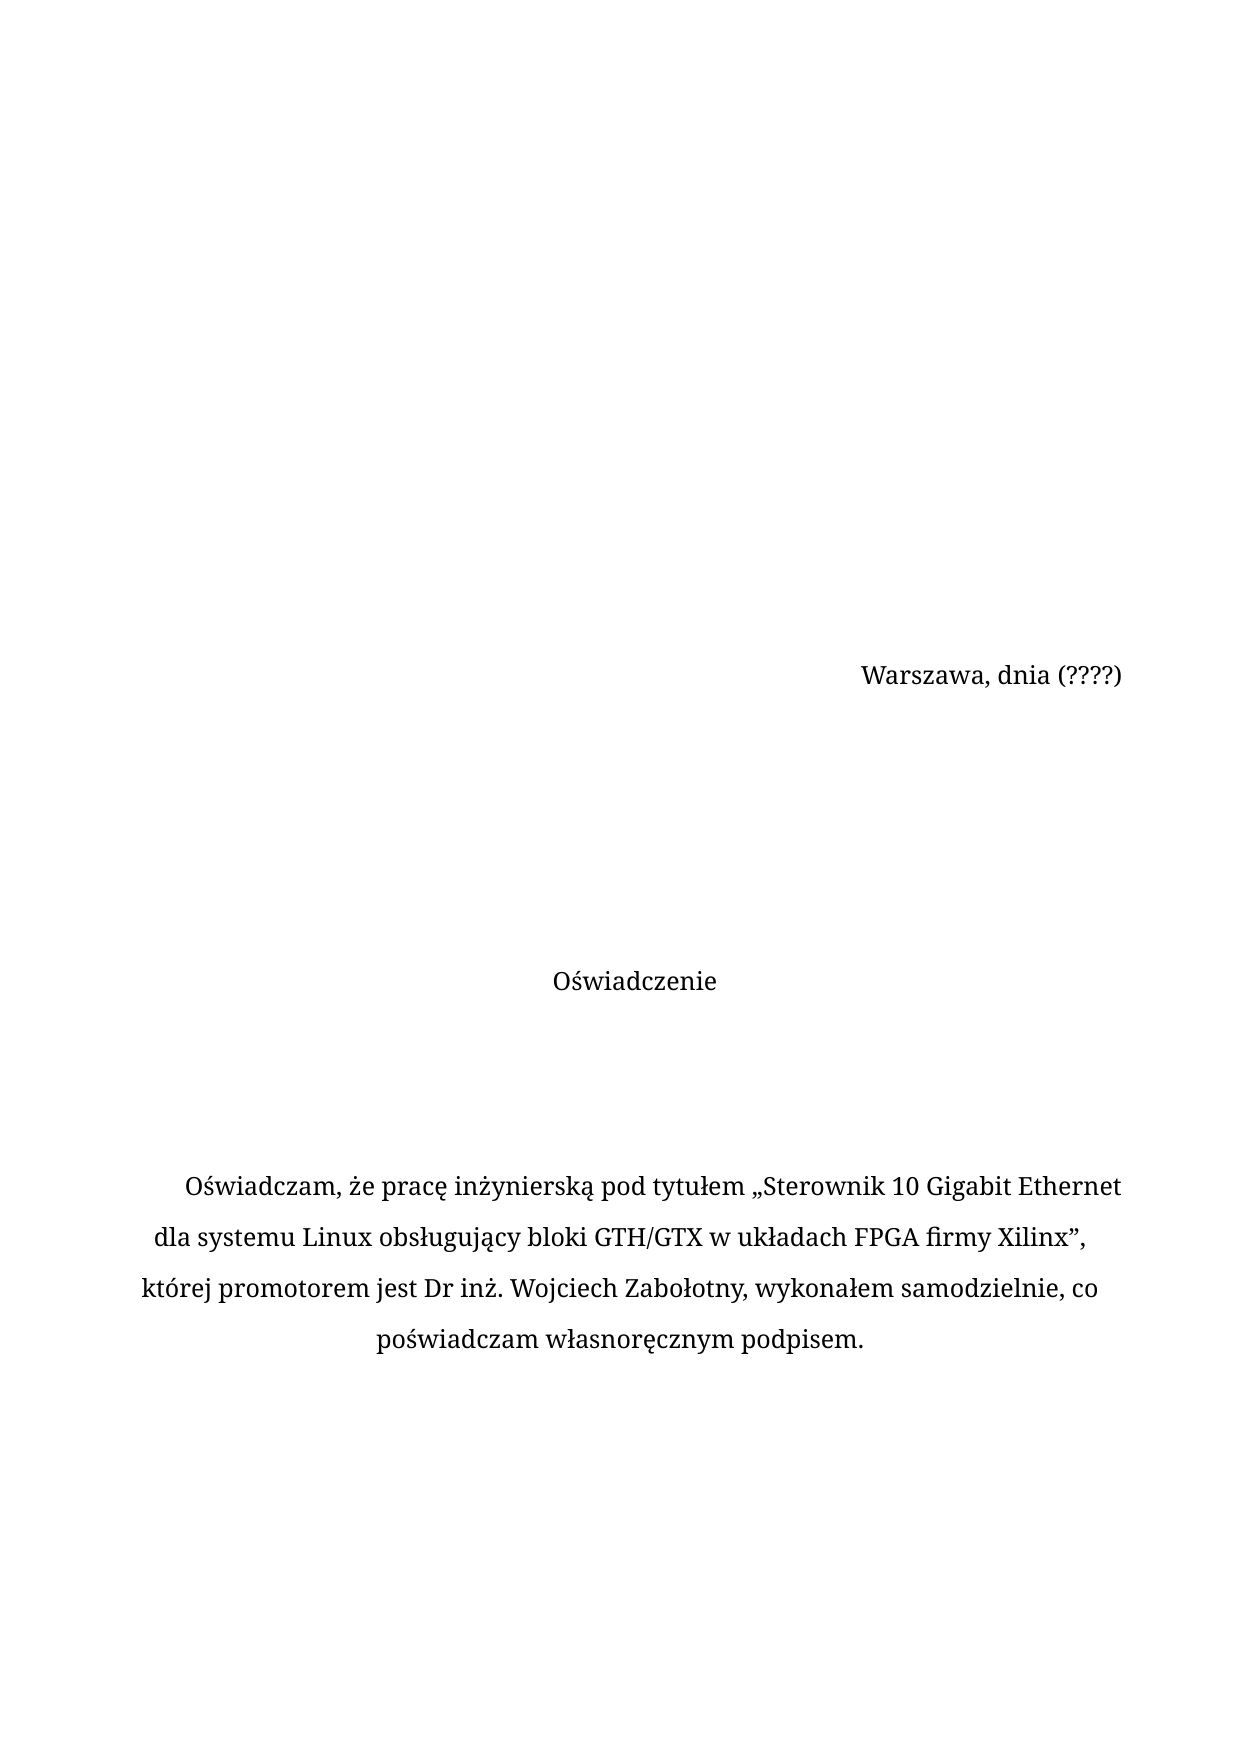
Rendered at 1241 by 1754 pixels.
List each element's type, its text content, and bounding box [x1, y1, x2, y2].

text Oświadczenie [118, 964, 1122, 998]
text Warszawa, dnia (????) [118, 658, 1122, 692]
text Oświadczam, że pracę inżynierską pod tytułem „Sterownik 10 Gigabit Ethernet dla systemu Linux obsługujący bloki GTH/GTX w układach FPGA firmy Xilinx”, której promotorem jest Dr inż. Wojciech Zabołotny, wykonałem samodzielnie, co poświadczam własnoręcznym podpisem. [118, 1168, 1122, 1355]
